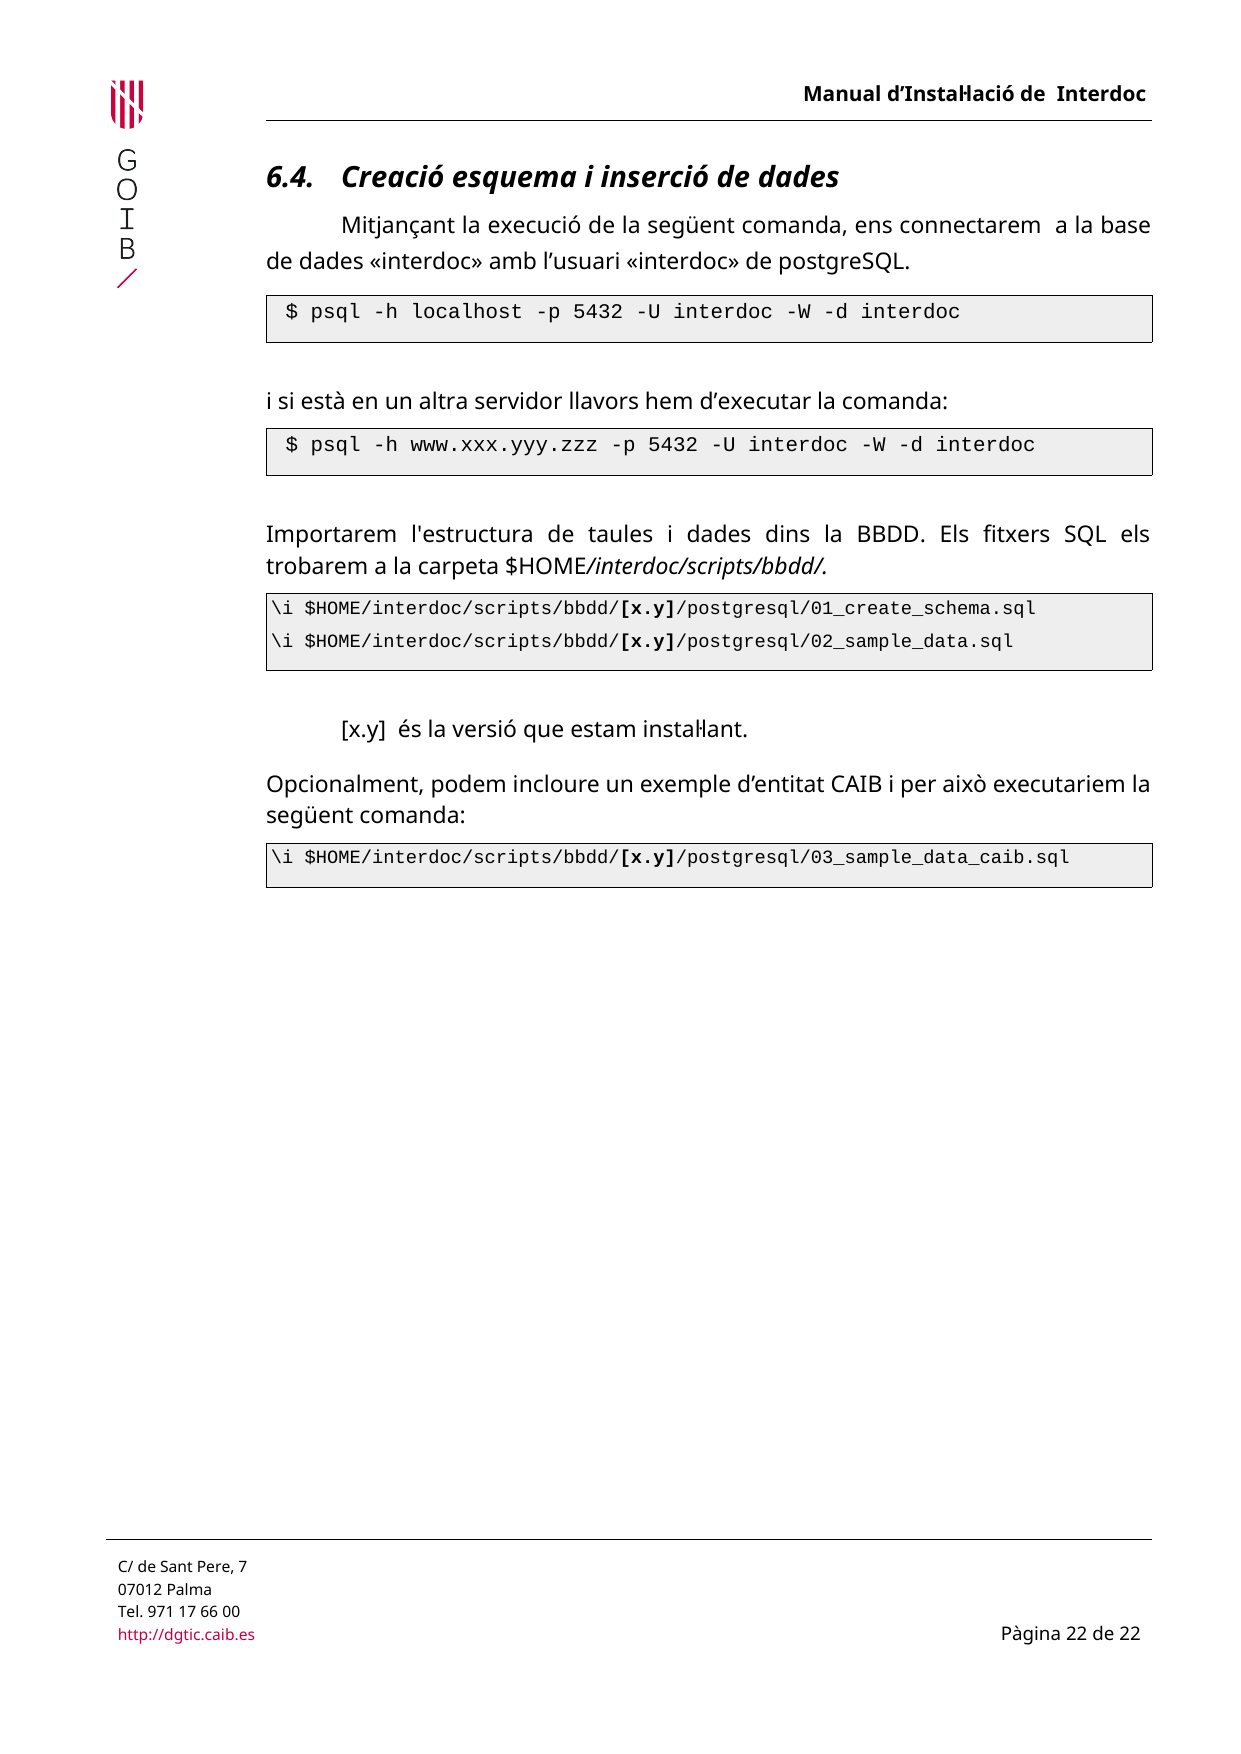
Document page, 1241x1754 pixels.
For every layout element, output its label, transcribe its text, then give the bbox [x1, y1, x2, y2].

table_header \i $HOME/interdoc/scripts/bbdd/[x.y]/postgresql/03_sample_data_caib.sql [267, 844, 1152, 887]
table_header $ psql -h localhost -p 5432 -U interdoc -W -d interdoc [267, 296, 1152, 342]
text Opcionalment, podem incloure un exemple d’entitat CAIB i per això executariem la següent comanda: [266, 768, 1152, 831]
text Mitjançant la execució de la següent comanda, ens connectarem a la base de dades «interdoc» amb l’usuari «interdoc» de postgreSQL. [266, 209, 1152, 276]
picture [82, 57, 172, 319]
text i si està en un altra servidor llavors hem d’executar la comanda: [266, 385, 1152, 416]
table_header \i $HOME/interdoc/scripts/bbdd/[x.y]/postgresql/01_create_schema.sql \i $HOME/interdoc/scripts/bbdd/[x.y]/postgresql/02_sample_data.sql [267, 594, 1152, 670]
subtitle Creació esquema i inserció de dades [266, 156, 1152, 196]
text [x.y] és la versió que estam instal·lant. [266, 713, 1152, 744]
text Importarem l'estructura de taules i dades dins la BBDD. Els fitxers SQL els trobarem a la carpeta $HOME/interdoc/scripts/bbdd/. [266, 518, 1152, 581]
table_header $ psql -h www.xxx.yyy.zzz -p 5432 -U interdoc -W -d interdoc [267, 429, 1152, 475]
